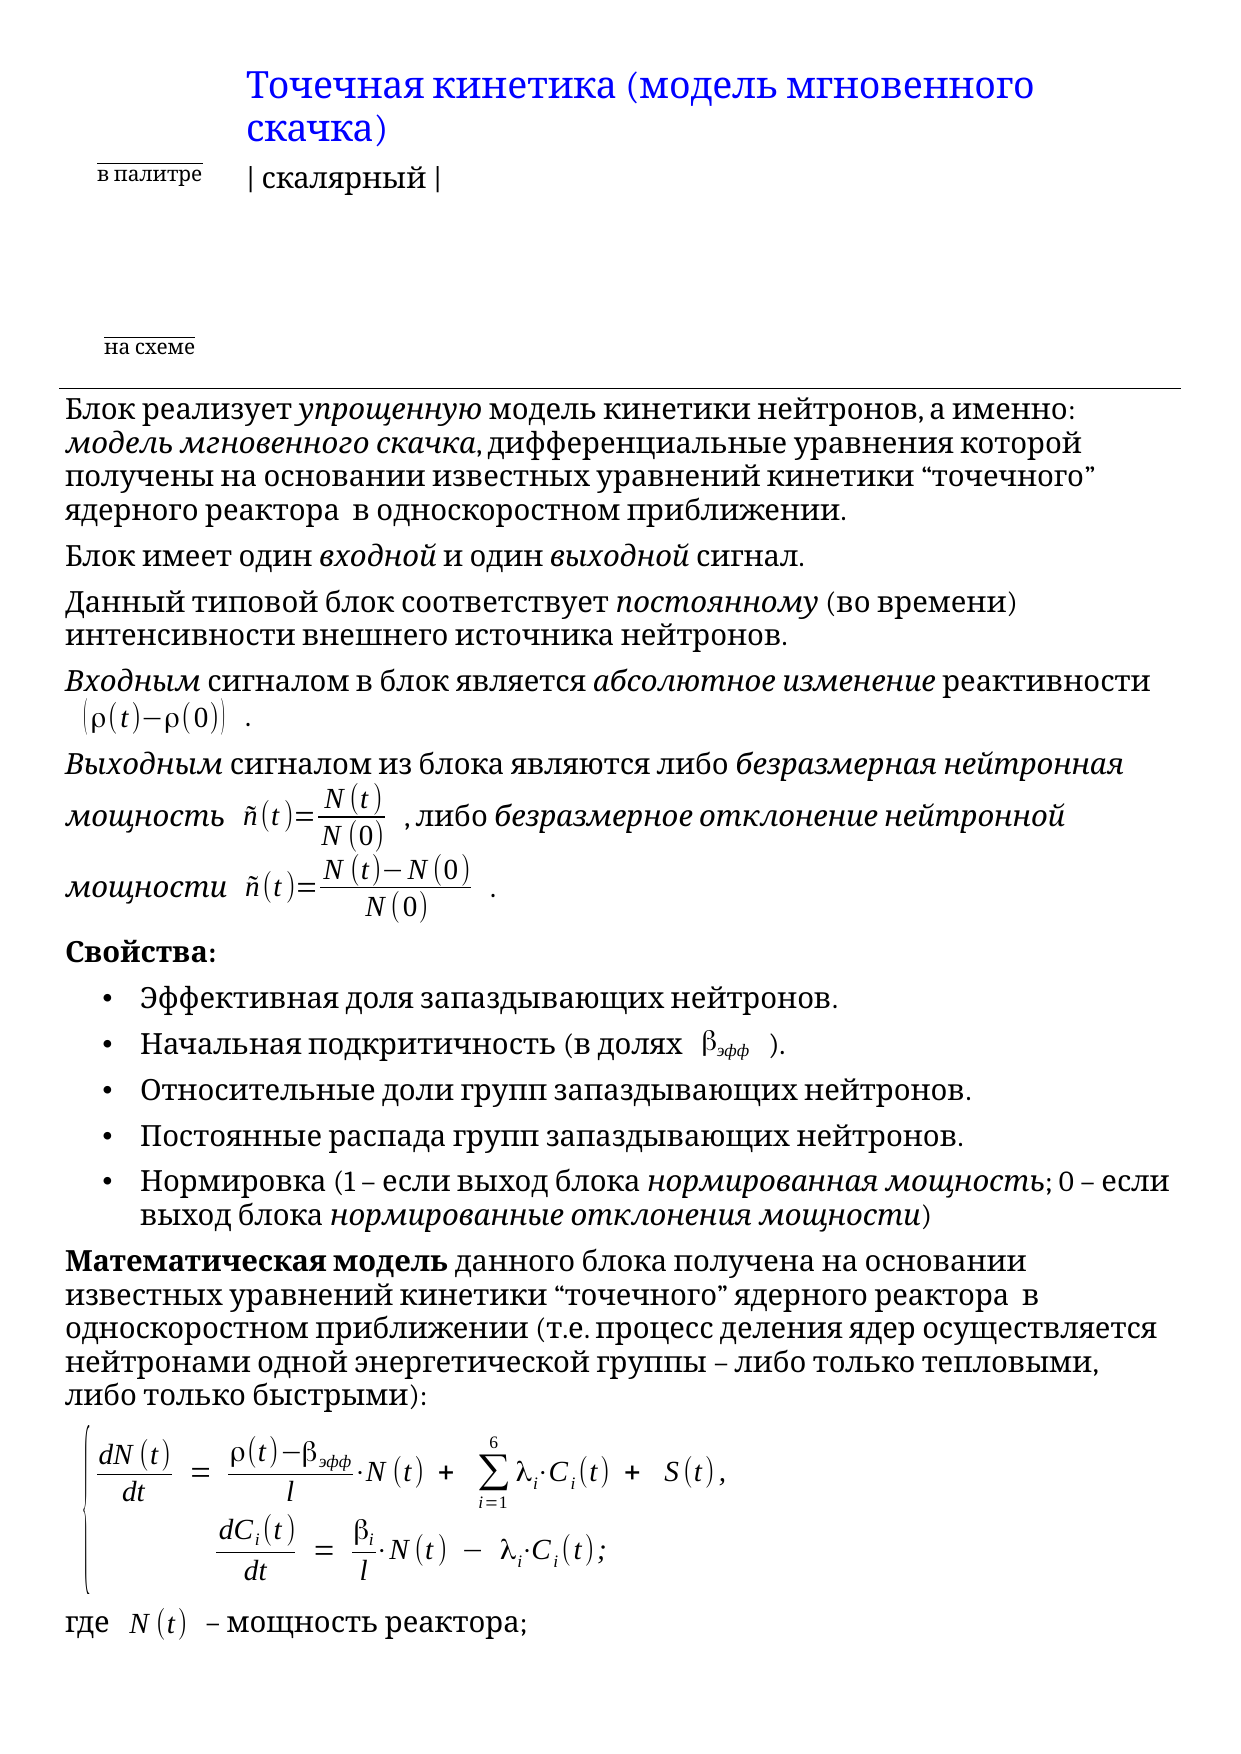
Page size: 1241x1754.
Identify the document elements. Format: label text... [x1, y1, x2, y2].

table_cell [240, 330, 1181, 387]
table_cell на схеме [59, 330, 240, 387]
table_cell в палитре [59, 157, 240, 214]
table_header Точечная кинетика (модель мгновенного скачка) [240, 59, 1181, 157]
table_cell Блок реализует упрощенную модель кинетики нейтронов, а именно: модель мгновенного скачка, дифференциальные уравнения которой получены на основании известных уравнений кинетики “точечного” ядерного реактора в односкоростном приближении. Блок имеет один входной и один выходной сигнал. Данный типовой блок соответствует постоянному (во времени) интенсивности внешнего источника нейтронов. Входным сигналом в блок является абсолютное изменение реактивности. Выходным сигналом из блока являются либо безразмерная нейтронная мощность, либо безразмерное отклонение нейтронной мощности. Свойства: Эффективная доля запаздывающих нейтронов. Начальная подкритичность (в долях). Относительные доли групп запаздывающих нейтронов. Постоянные распада групп запаздывающих нейтронов. Нормировка (1 – если выход блока нормированная мощность; 0 – если выход блока нормированные отклонения мощности) Математическая модель данного блока получена на основании известных уравнений кинетики “точечного” ядерного реактора в односкоростном приближении (т.е. процесс деления ядер осуществляется нейтронами одной энергетической группы – либо только тепловыми, либо только быстрыми): где– мощность реактора; – реактивность; – эффективная доля запаздывающих нейтронов; – время жизни мгновенных нейтронов; – концентрация ядер-предшественников запаздывающих нейтронов i-й группы; – постоянная распада ядер-предшественников i-й группы; – доля запаздывающих нейтронов i-й группы; – интенсивность внешнего источника нейтронов. Уравнения кинетики нейтронов после преобразований исходной системы уравнений принимают вид: где– нормированное отклонение концентрации ядер-предшественников запаздывающих нейтронов i-й группы; – абсолютная (по модулю) подкритичность ядерного реактора в долях; – относительное изменение реактивности в долях; – относительная доля запаздывающих нейтронов i-й группы. Приреактор находится в стационаре, поэтому. Очевидно, что если принейтронная мощность постоянна, то начальные условия для нормированных концентраций ядер-предшественников запаздывающих нейтронов равны 1.0. Примечания: По умолчанию в первых строках введены параметры, приблизительно соответствующие данным для реактора РБМК-1000. По умолчаниюисоответствуют данным для “чистого” топлива U-235, хотя Пользователь может их скорректировать, например, если в процессе работы реактора нуклидный состав топлива изменился. Структура диалогового окна этого блока позволяет задать и другое число групп ядер-предшественников запаздывающих нейтронов и, соответственно,и. Например, если необходимо учесть вклад фотонейтронов, то число групп может быть увеличено, например, до 8, и наоборот, можно ввести одногрупповую модель кинетики запаздывающих нейтронов. Если реактор подкритичен, то считается, что его стационарное состояние приподдерживалось внешним источником нейтронов. [59, 389, 1181, 1658]
table_cell [59, 214, 240, 330]
table_header [59, 59, 240, 157]
table_cell | скалярный | [240, 157, 1181, 214]
table_cell [240, 214, 1181, 330]
